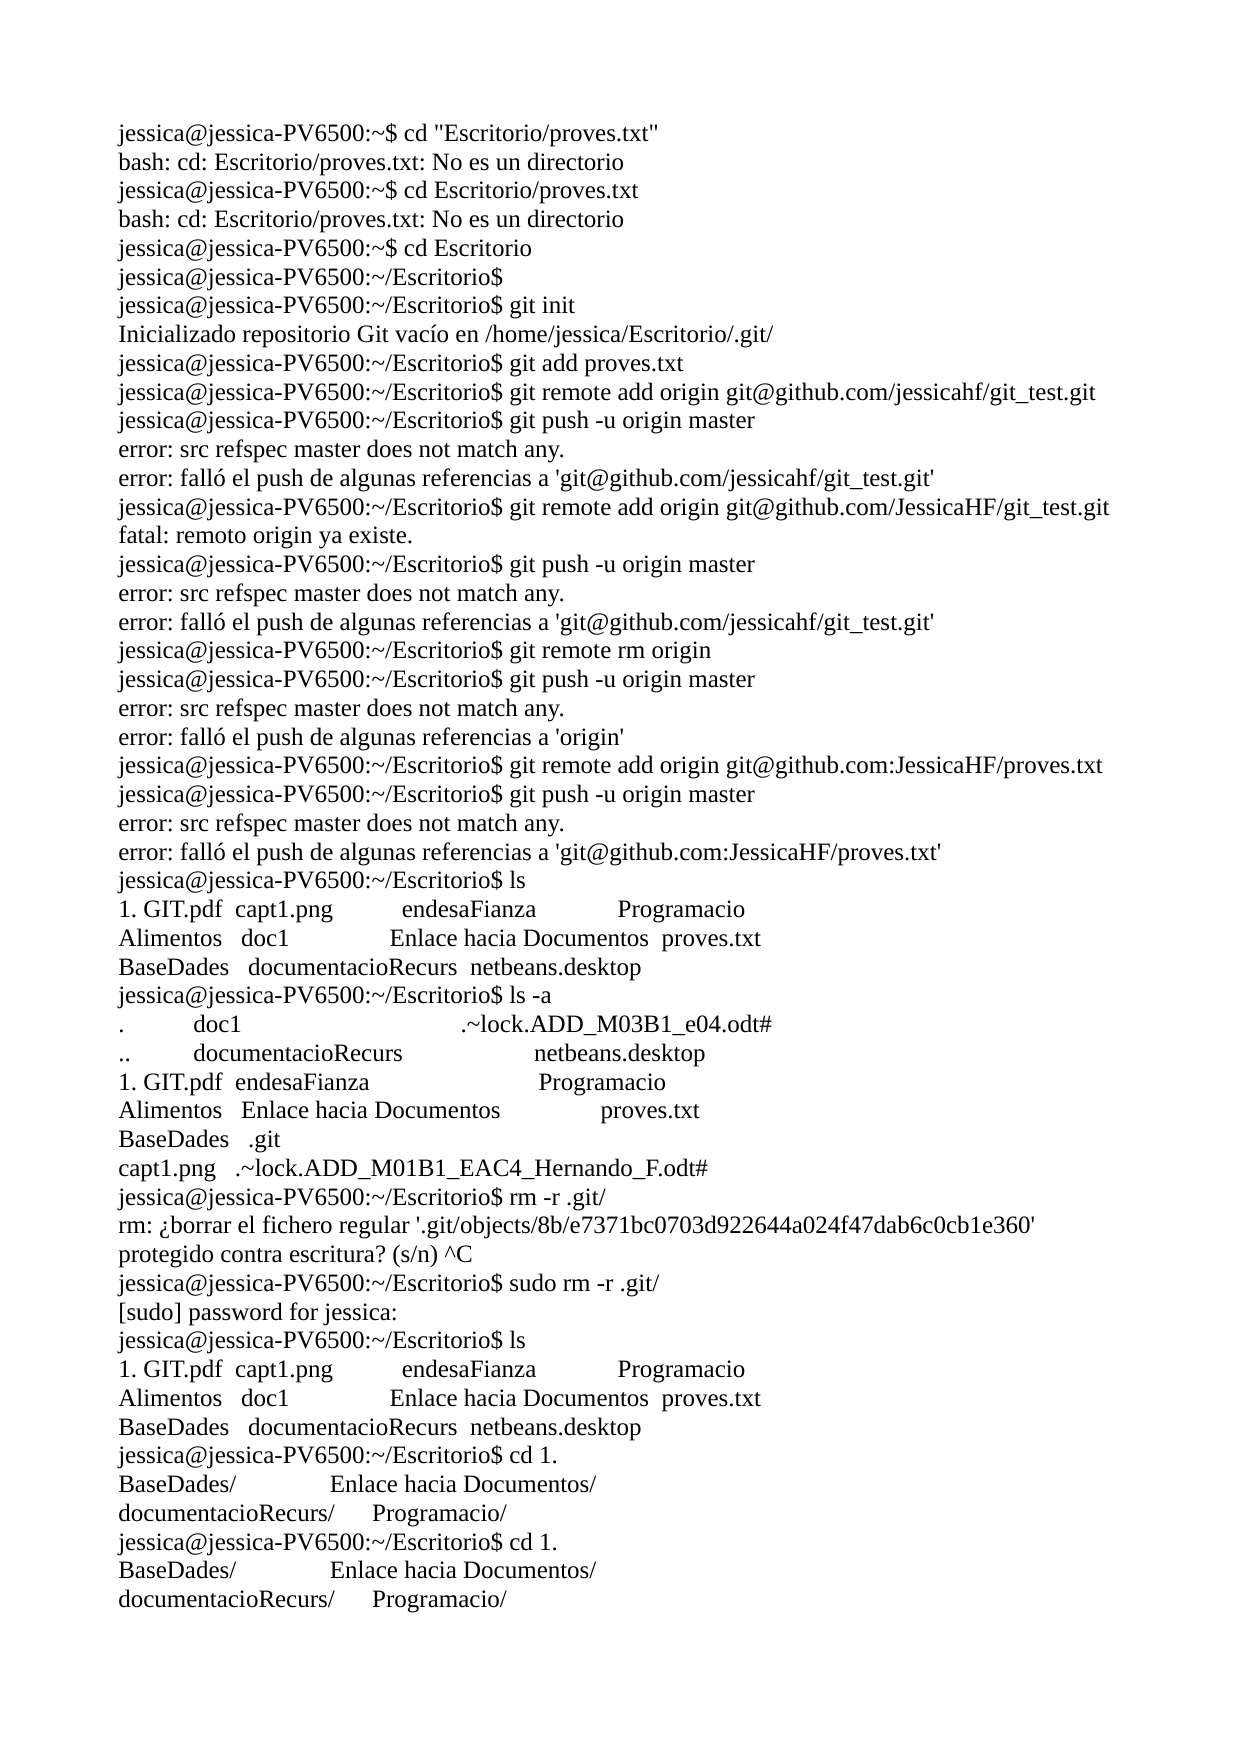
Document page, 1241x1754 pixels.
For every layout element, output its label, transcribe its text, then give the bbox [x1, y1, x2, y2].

text jessica@jessica-PV6500:~$ cd Escritorio [118, 233, 1122, 262]
text Alimentos Enlace hacia Documentos proves.txt [118, 1096, 1122, 1124]
text BaseDades documentacioRecurs netbeans.desktop [118, 952, 1122, 981]
text jessica@jessica-PV6500:~/Escritorio$ ls [118, 1326, 1122, 1354]
text BaseDades/ Enlace hacia Documentos/ [118, 1469, 1122, 1498]
text jessica@jessica-PV6500:~/Escritorio$ git remote add origin git@github.com:JessicaHF/proves.txt [118, 751, 1122, 779]
text error: falló el push de algunas referencias a 'git@github.com/jessicahf/git_test.git' [118, 463, 1122, 492]
text bash: cd: Escritorio/proves.txt: No es un directorio [118, 204, 1122, 233]
text error: src refspec master does not match any. [118, 693, 1122, 722]
text Alimentos doc1 Enlace hacia Documentos proves.txt [118, 923, 1122, 952]
text jessica@jessica-PV6500:~/Escritorio$ git push -u origin master [118, 664, 1122, 693]
text Inicializado repositorio Git vacío en /home/jessica/Escritorio/.git/ [118, 319, 1122, 348]
text jessica@jessica-PV6500:~/Escritorio$ [118, 262, 1122, 291]
text jessica@jessica-PV6500:~/Escritorio$ git remote add origin git@github.com/JessicaHF/git_test.git [118, 492, 1122, 521]
text error: src refspec master does not match any. [118, 434, 1122, 463]
text BaseDades documentacioRecurs netbeans.desktop [118, 1412, 1122, 1441]
text jessica@jessica-PV6500:~/Escritorio$ git push -u origin master [118, 779, 1122, 808]
text jessica@jessica-PV6500:~/Escritorio$ sudo rm -r .git/ [118, 1268, 1122, 1297]
text bash: cd: Escritorio/proves.txt: No es un directorio [118, 147, 1122, 176]
text documentacioRecurs/ Programacio/ [118, 1498, 1122, 1527]
text jessica@jessica-PV6500:~/Escritorio$ git push -u origin master [118, 406, 1122, 434]
text error: src refspec master does not match any. [118, 578, 1122, 607]
text jessica@jessica-PV6500:~/Escritorio$ rm -r .git/ [118, 1182, 1122, 1211]
text rm: ¿borrar el fichero regular '.git/objects/8b/e7371bc0703d922644a024f47dab6c0cb1e360' protegido contra escritura? (s/n) ^C [118, 1211, 1122, 1268]
text jessica@jessica-PV6500:~/Escritorio$ cd 1. [118, 1527, 1122, 1556]
text error: src refspec master does not match any. [118, 808, 1122, 837]
text 1. GIT.pdf capt1.png endesaFianza Programacio [118, 894, 1122, 923]
text Alimentos doc1 Enlace hacia Documentos proves.txt [118, 1383, 1122, 1412]
text .. documentacioRecurs netbeans.desktop [118, 1038, 1122, 1067]
text BaseDades .git [118, 1124, 1122, 1153]
text 1. GIT.pdf capt1.png endesaFianza Programacio [118, 1354, 1122, 1383]
text jessica@jessica-PV6500:~/Escritorio$ ls [118, 866, 1122, 894]
text jessica@jessica-PV6500:~/Escritorio$ cd 1. [118, 1441, 1122, 1469]
text error: falló el push de algunas referencias a 'origin' [118, 722, 1122, 751]
text BaseDades/ Enlace hacia Documentos/ [118, 1556, 1122, 1584]
text 1. GIT.pdf endesaFianza Programacio [118, 1067, 1122, 1096]
text jessica@jessica-PV6500:~/Escritorio$ git push -u origin master [118, 549, 1122, 578]
text capt1.png .~lock.ADD_M01B1_EAC4_Hernando_F.odt# [118, 1153, 1122, 1182]
text error: falló el push de algunas referencias a 'git@github.com:JessicaHF/proves.txt' [118, 837, 1122, 866]
text fatal: remoto origin ya existe. [118, 521, 1122, 549]
text jessica@jessica-PV6500:~/Escritorio$ ls -a [118, 981, 1122, 1009]
text [sudo] password for jessica: [118, 1297, 1122, 1326]
text jessica@jessica-PV6500:~/Escritorio$ git remote add origin git@github.com/jessicahf/git_test.git [118, 377, 1122, 406]
text jessica@jessica-PV6500:~$ cd Escritorio/proves.txt [118, 176, 1122, 204]
text jessica@jessica-PV6500:~/Escritorio$ git init [118, 291, 1122, 319]
text error: falló el push de algunas referencias a 'git@github.com/jessicahf/git_test.git' [118, 607, 1122, 636]
text jessica@jessica-PV6500:~/Escritorio$ git remote rm origin [118, 636, 1122, 664]
text documentacioRecurs/ Programacio/ [118, 1584, 1122, 1613]
text . doc1 .~lock.ADD_M03B1_e04.odt# [118, 1009, 1122, 1038]
text jessica@jessica-PV6500:~/Escritorio$ git add proves.txt [118, 348, 1122, 377]
text jessica@jessica-PV6500:~$ cd "Escritorio/proves.txt" [118, 118, 1122, 147]
